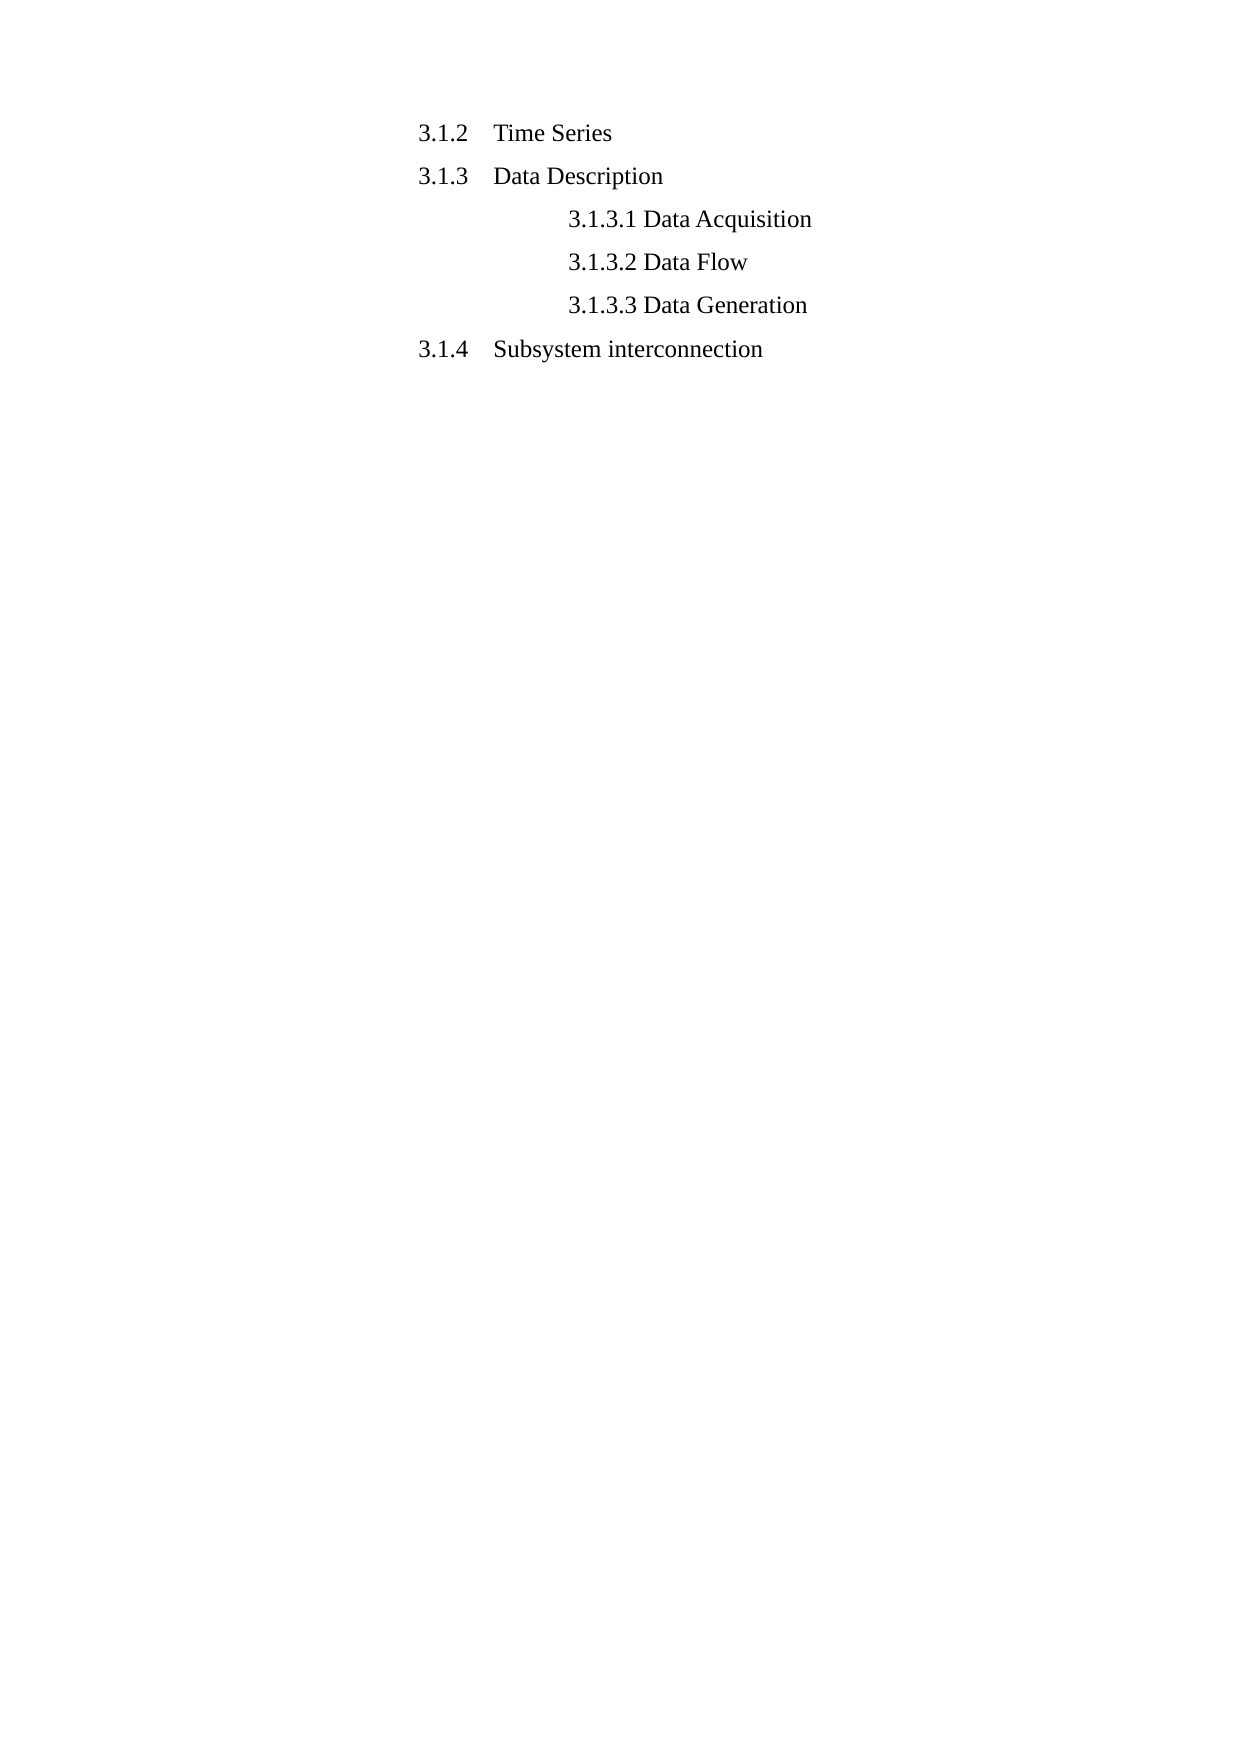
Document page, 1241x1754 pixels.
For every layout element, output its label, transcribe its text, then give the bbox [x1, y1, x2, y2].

list Data Description [418, 161, 1122, 190]
list Subsystem interconnection [418, 334, 1122, 362]
list Data Flow [568, 247, 1122, 276]
list Data Generation [568, 291, 1122, 319]
list Time Series [418, 118, 1122, 147]
list Data Acquisition [568, 204, 1122, 233]
